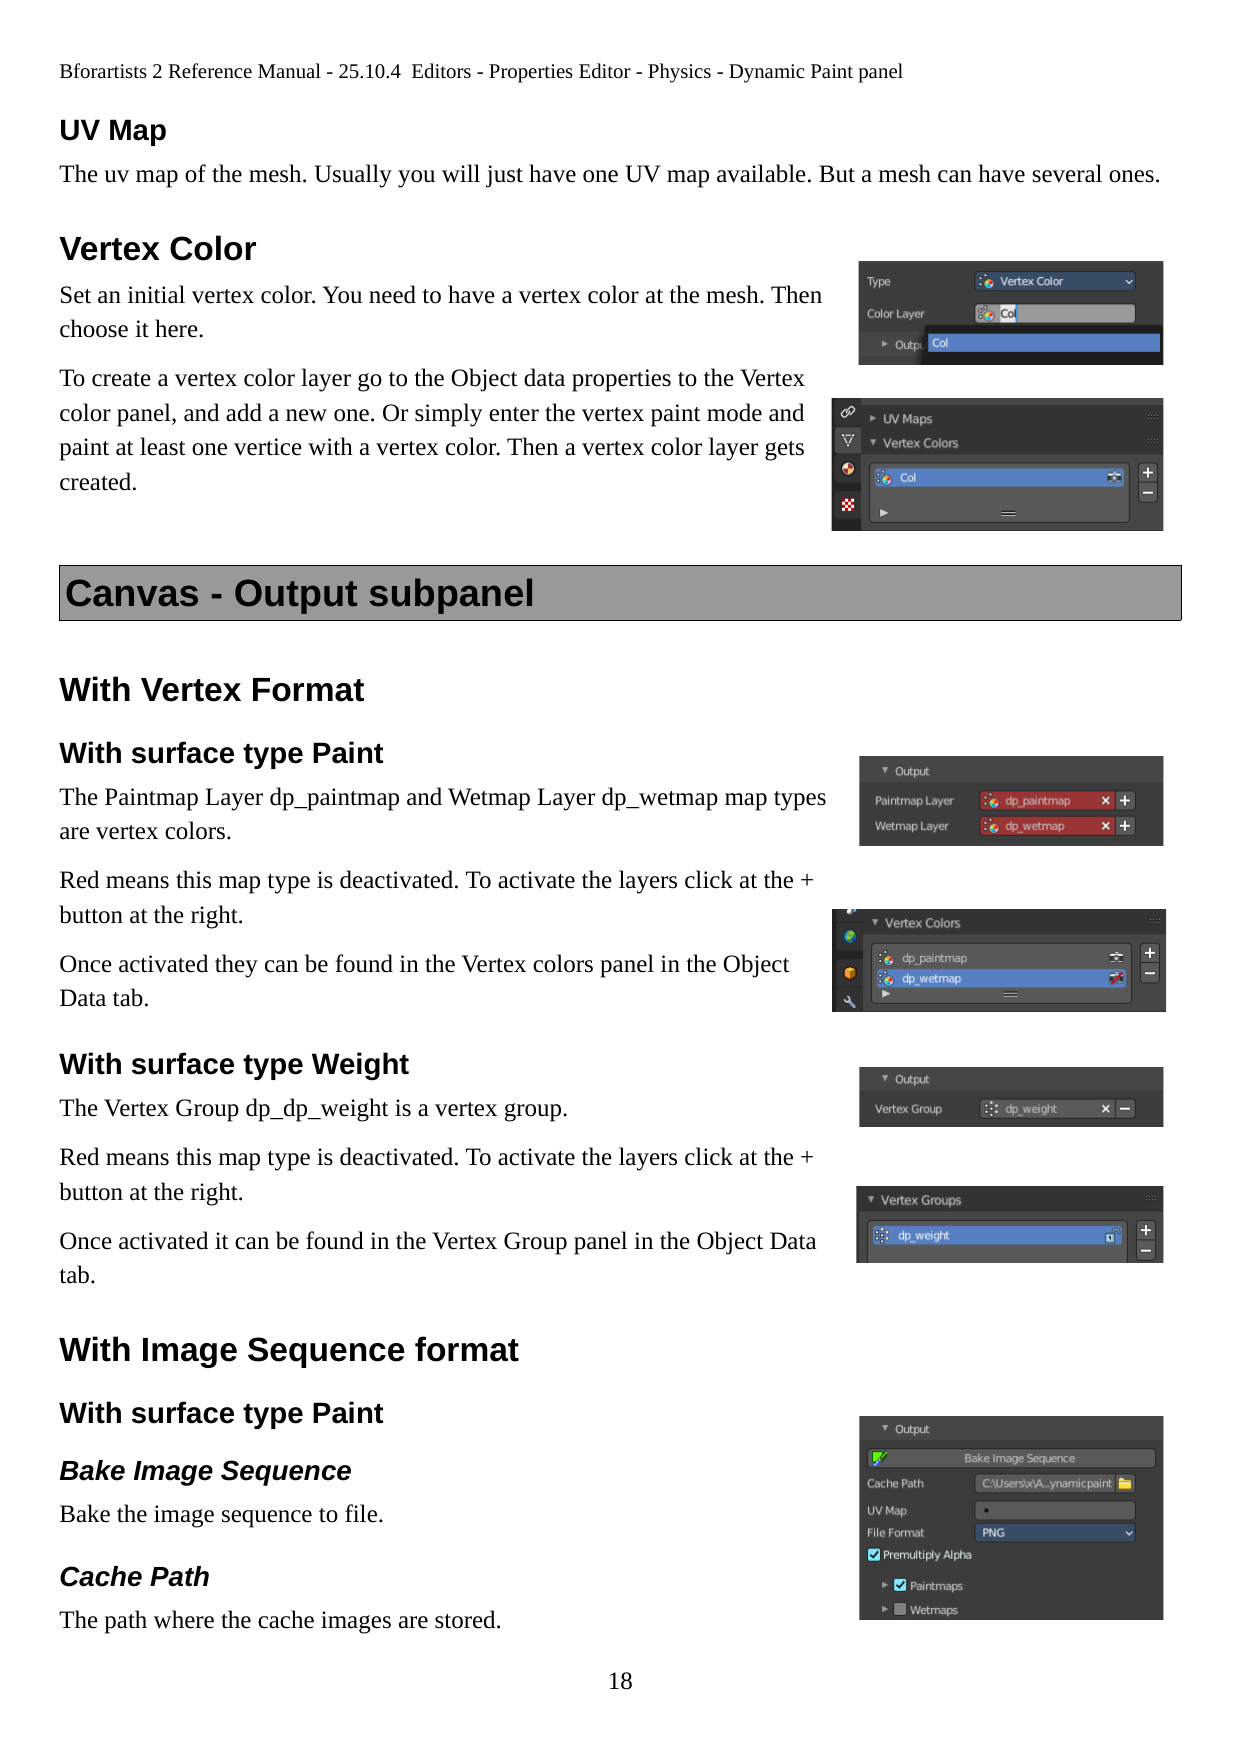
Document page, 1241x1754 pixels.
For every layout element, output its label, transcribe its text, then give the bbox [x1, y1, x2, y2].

subtitle With Vertex Format [59, 670, 1181, 708]
text Once activated it can be found in the Vertex Group panel in the Object Data tab. [59, 1226, 1181, 1289]
picture [859, 1067, 1164, 1127]
subtitle [1164, 1455, 1181, 1487]
subtitle Cache Path [59, 1561, 859, 1593]
subtitle [1164, 1561, 1181, 1593]
text Set an initial vertex color. You need to have a vertex color at the mesh. Then choose it here. [59, 280, 858, 343]
subtitle With surface type Paint [59, 1396, 1181, 1430]
text Bake the image sequence to file. [59, 1499, 859, 1528]
subtitle With surface type Weight [59, 1047, 1181, 1081]
text The Vertex Group dp_dp_weight is a vertex group. [59, 1093, 859, 1122]
picture [856, 1186, 1164, 1263]
text Once activated they can be found in the Vertex colors panel in the Object Data tab. [59, 949, 832, 1012]
subtitle UV Map [59, 113, 1181, 146]
text Red means this map type is deactivated. To activate the layers click at the + button at the right. [59, 1142, 1181, 1206]
picture [859, 1416, 1164, 1620]
subtitle Vertex Color [59, 229, 1181, 267]
text The Paintmap Layer dp_paintmap and Wetmap Layer dp_wetmap map types are vertex colors. [59, 782, 859, 845]
picture [858, 261, 1164, 365]
picture [859, 756, 1164, 846]
text The uv map of the mesh. Usually you will just have one UV map available. But a mesh can have several ones. [59, 159, 1181, 188]
subtitle With surface type Paint [59, 736, 1181, 769]
subtitle Bake Image Sequence [59, 1455, 859, 1487]
subtitle With Image Sequence format [59, 1330, 1181, 1369]
text The path where the cache images are stored. [59, 1605, 1181, 1634]
table_header Canvas - Output subpanel [60, 566, 1181, 620]
text To create a vertex color layer go to the Object data properties to the Vertex color panel, and add a new one. Or simply enter the vertex paint mode and paint at least one vertice with a vertex color. Then a vertex color layer gets created. [59, 363, 1181, 496]
picture [832, 909, 1167, 1012]
picture [831, 398, 1164, 531]
text Red means this map type is deactivated. To activate the layers click at the + button at the right. [59, 865, 1181, 929]
